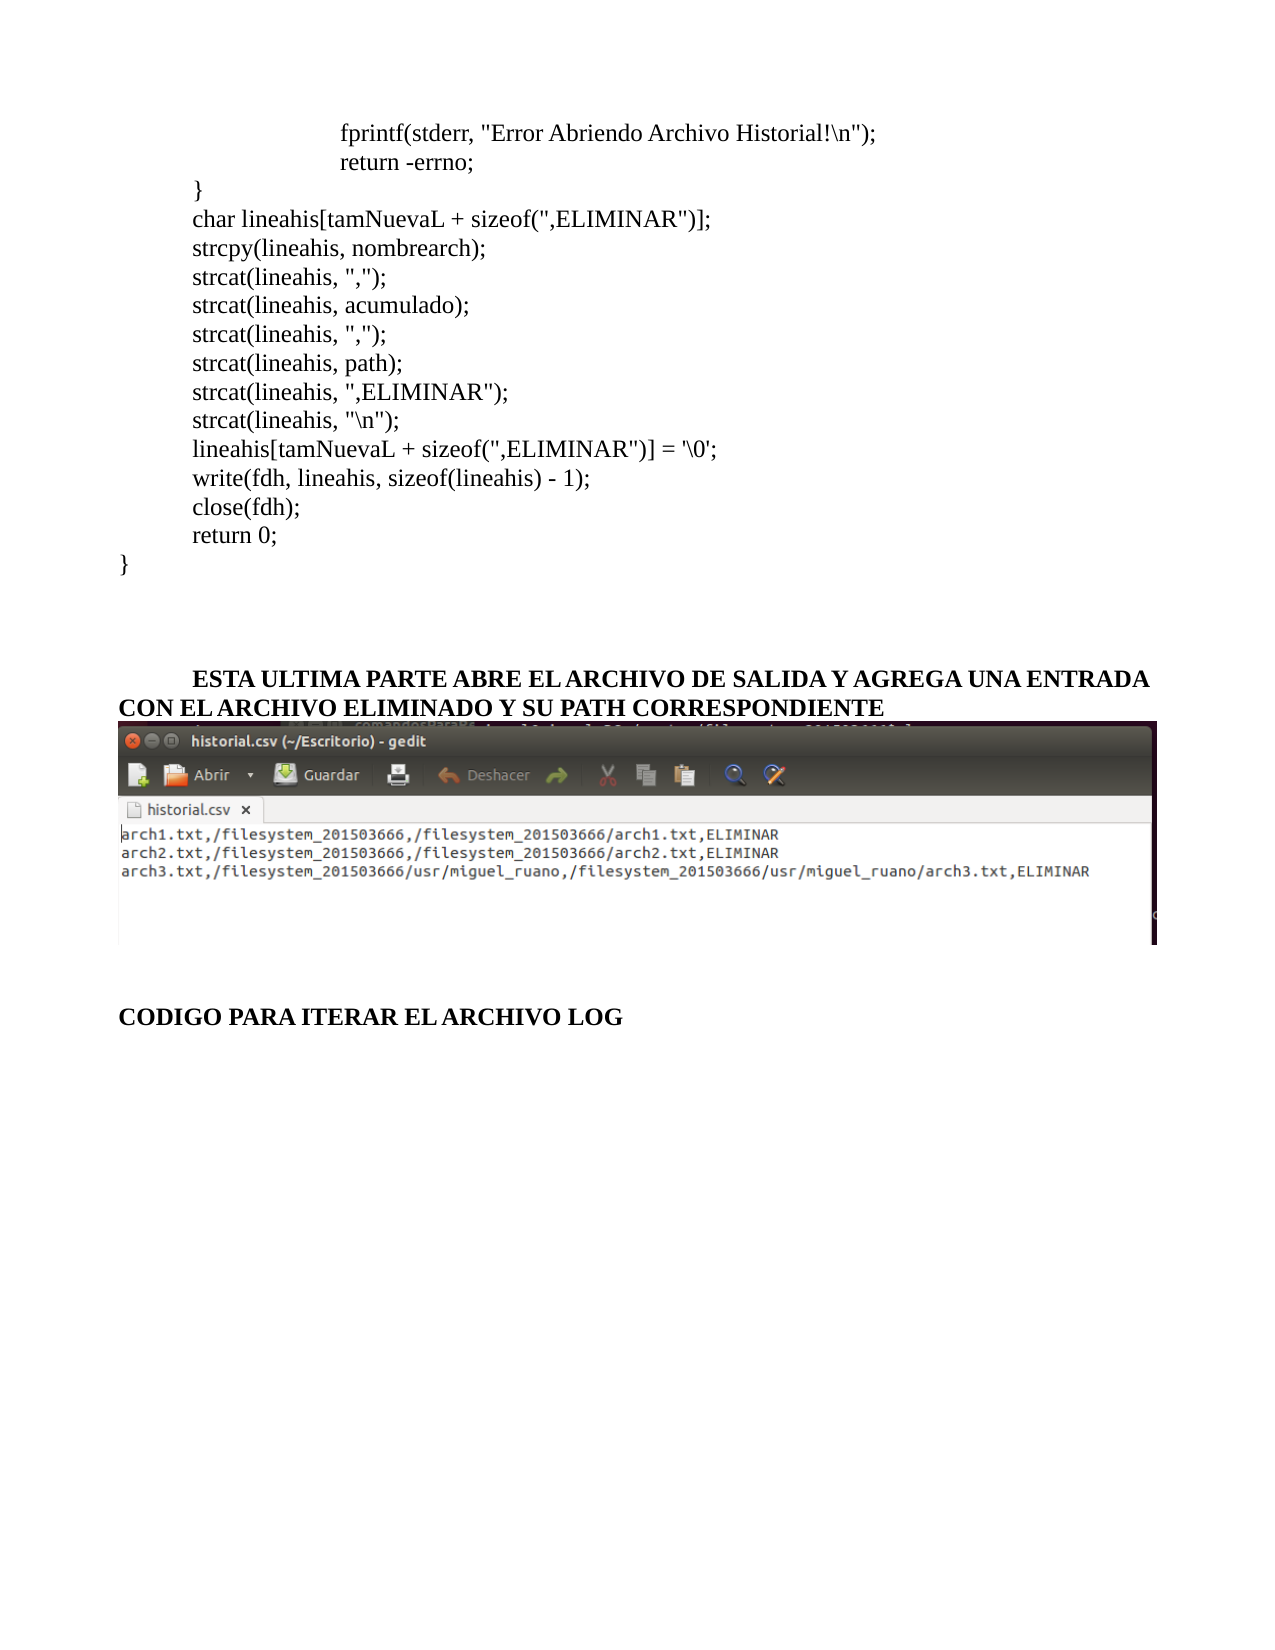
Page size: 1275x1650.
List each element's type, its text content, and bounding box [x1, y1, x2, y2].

text strcat(lineahis, path); [118, 348, 1157, 377]
picture [118, 721, 1157, 945]
text strcat(lineahis, "\n"); [118, 406, 1157, 434]
text return -errno; [118, 147, 1157, 176]
text lineahis[tamNuevaL + sizeof(",ELIMINAR")] = '\0'; [118, 434, 1157, 463]
text return 0; [118, 521, 1157, 549]
text fprintf(stderr, "Error Abriendo Archivo Historial!\n"); [118, 118, 1157, 147]
text strcpy(lineahis, nombrearch); [118, 233, 1157, 262]
text strcat(lineahis, ","); [118, 319, 1157, 348]
text write(fdh, lineahis, sizeof(lineahis) - 1); [118, 463, 1157, 492]
text ESTA ULTIMA PARTE ABRE EL ARCHIVO DE SALIDA Y AGREGA UNA ENTRADA CON EL ARCHIVO ELIMINADO Y SU PATH CORRESPONDIENTE [118, 664, 1157, 721]
text CODIGO PARA ITERAR EL ARCHIVO LOG [118, 1002, 1157, 1030]
text strcat(lineahis, ","); [118, 262, 1157, 291]
text close(fdh); [118, 492, 1157, 521]
text char lineahis[tamNuevaL + sizeof(",ELIMINAR")]; [118, 204, 1157, 233]
text strcat(lineahis, acumulado); [118, 291, 1157, 319]
text } [118, 176, 1157, 204]
text } [118, 549, 1157, 578]
text strcat(lineahis, ",ELIMINAR"); [118, 377, 1157, 406]
